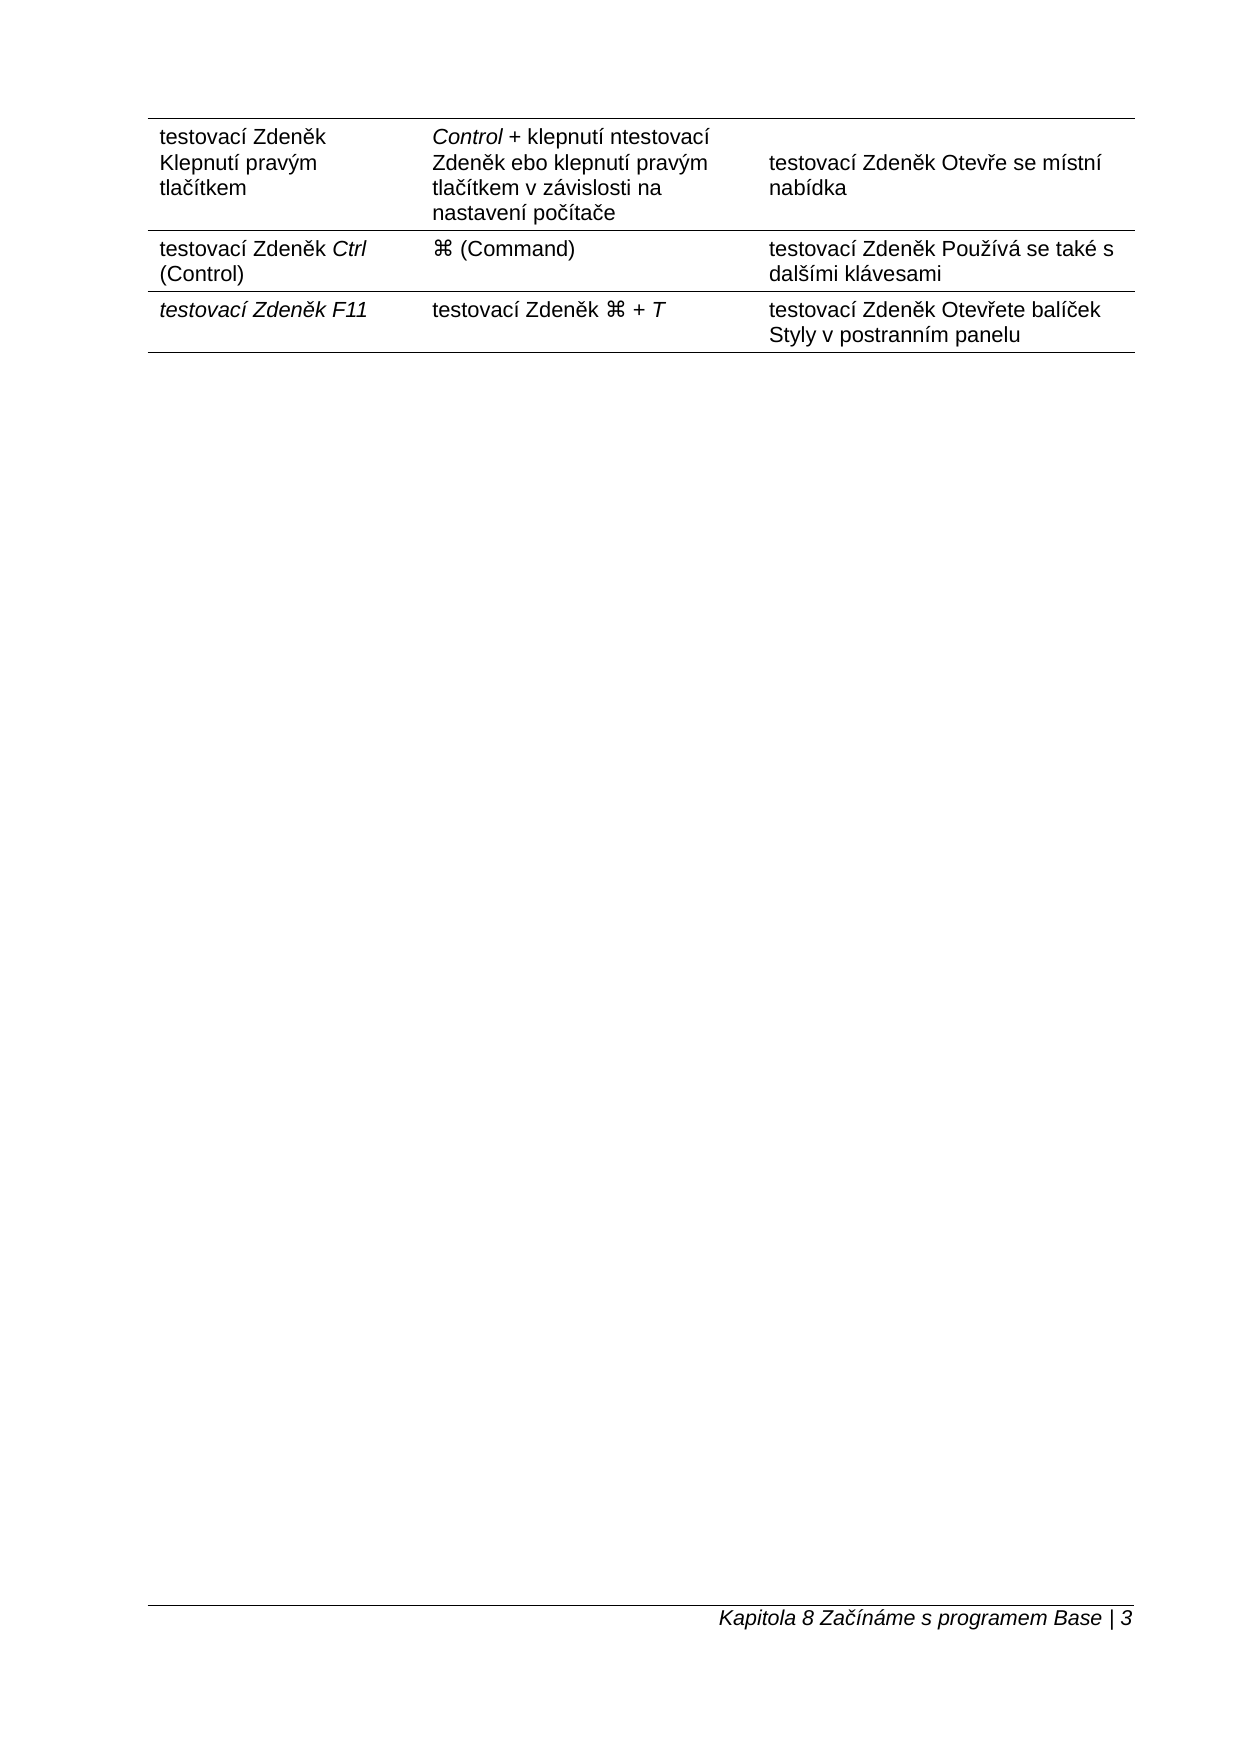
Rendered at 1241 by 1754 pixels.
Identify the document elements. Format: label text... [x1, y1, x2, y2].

table_cell testovací Zdeněk Otevřete balíček Styly v postranním panelu [757, 292, 1135, 352]
table_cell testovací Zdeněk ⌘ + T [420, 292, 757, 352]
table_cell ⌘ (Command) [420, 231, 757, 291]
table_cell testovací Zdeněk Otevře se místní nabídka [757, 119, 1135, 230]
table_cell testovací Zdeněk Klepnutí pravým tlačítkem [148, 119, 420, 230]
table_cell testovací Zdeněk F11 [148, 292, 420, 352]
table_cell testovací Zdeněk Ctrl (Control) [148, 231, 420, 291]
table_cell testovací Zdeněk Používá se také s dalšími klávesami [757, 231, 1135, 291]
table_cell Control + klepnutí ntestovací Zdeněk ebo klepnutí pravým tlačítkem v závislosti na nastavení počítače [420, 119, 757, 230]
